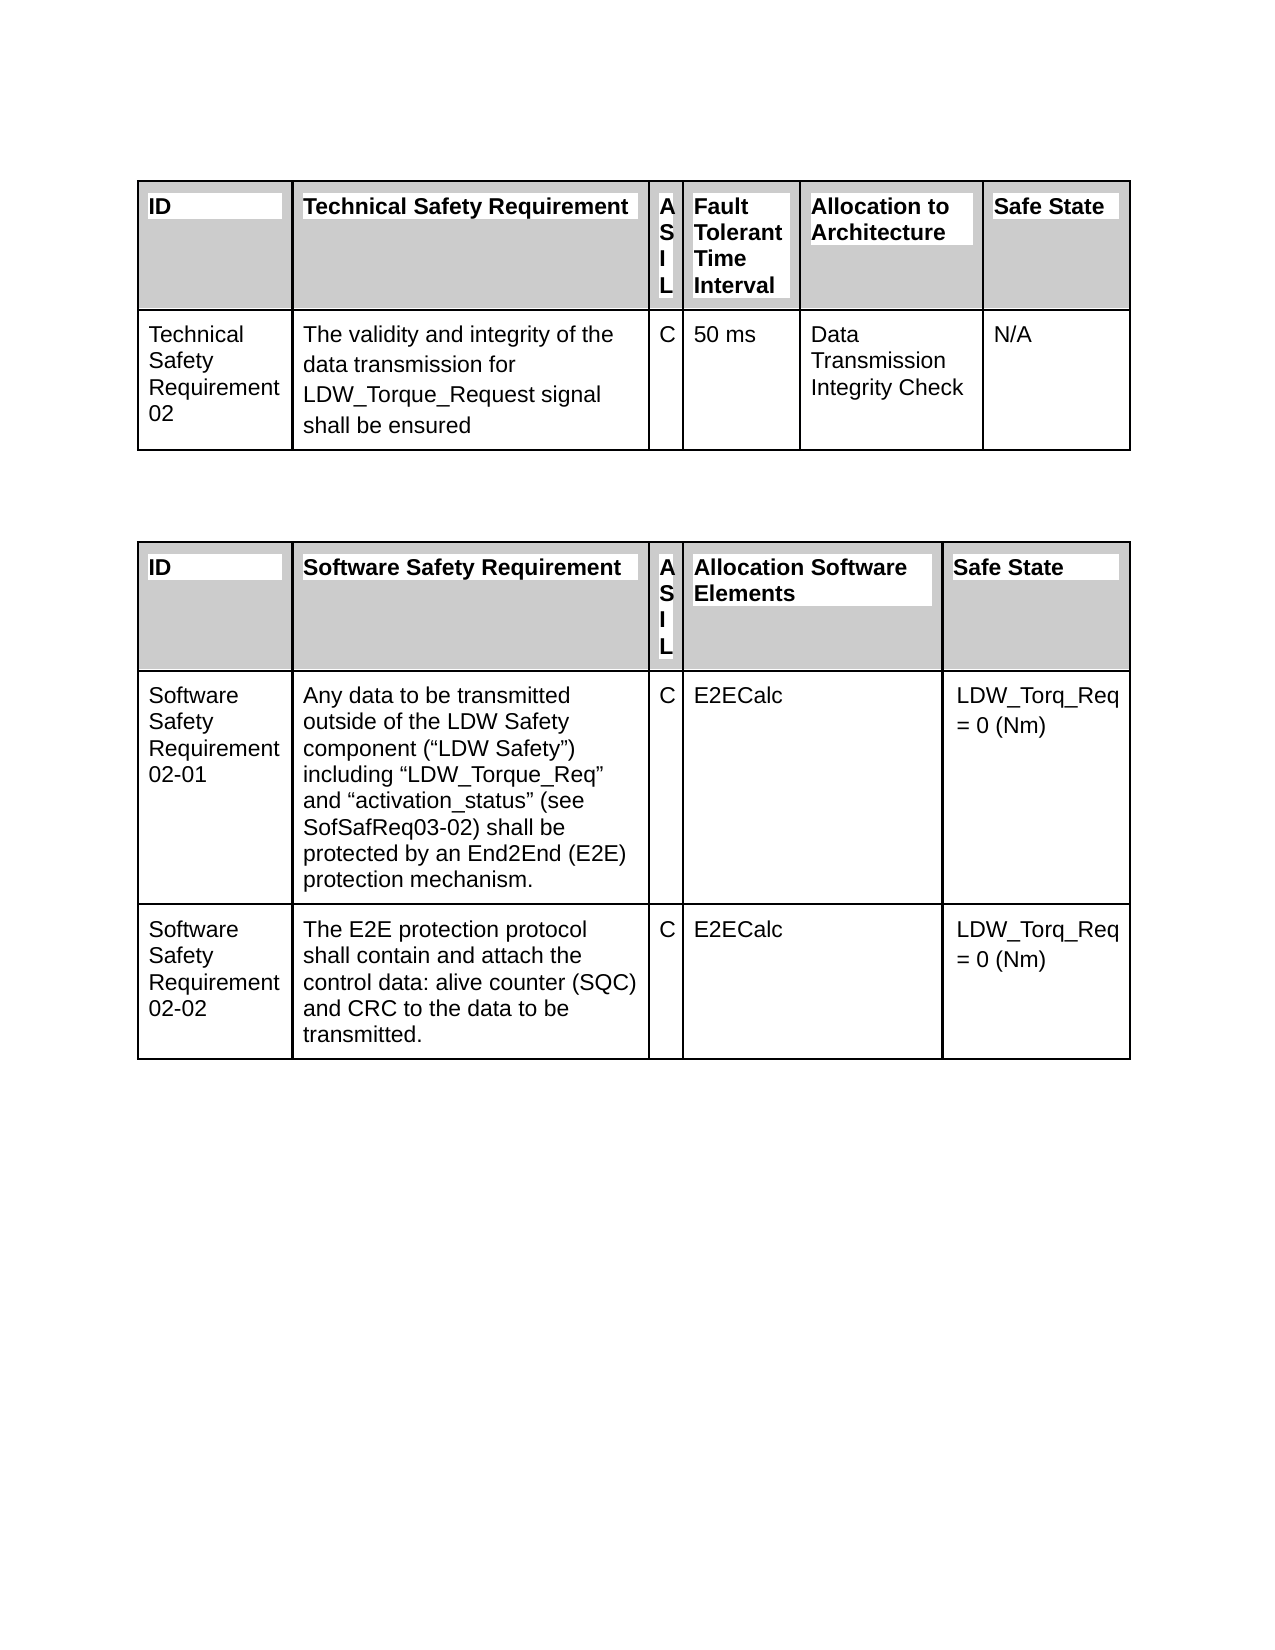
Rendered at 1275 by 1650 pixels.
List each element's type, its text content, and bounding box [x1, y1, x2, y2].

table_header Software Safety Requirement [294, 543, 648, 669]
table_header ID [139, 182, 291, 308]
table_cell The validity and integrity of the data transmission for LDW_Torque_Request signal shall be ensured [294, 311, 648, 448]
table_cell LDW_Torq_Req = 0 (Nm) [944, 905, 1129, 1058]
table_cell C [650, 311, 682, 448]
table_cell Data Transmission Integrity Check [801, 311, 982, 448]
table_header ID [139, 543, 291, 669]
table_cell Technical Safety Requirement 02 [139, 311, 291, 448]
table_header ASIL [650, 543, 682, 669]
table_header Technical Safety Requirement [294, 182, 648, 308]
table_cell Software Safety Requirement 02-01 [139, 672, 291, 903]
table_cell 50 ms [684, 311, 799, 448]
table_cell E2ECalc [684, 672, 941, 903]
table_cell Software Safety Requirement 02-02 [139, 905, 291, 1058]
table_cell C [650, 905, 682, 1058]
table_cell LDW_Torq_Req = 0 (Nm) [944, 672, 1129, 903]
table_header ASIL [650, 182, 682, 308]
table_cell Any data to be transmitted outside of the LDW Safety component (“LDW Safety”) including “LDW_Torque_Req” and “activation_status” (see SofSafReq03-02) shall be protected by an End2End (E2E) protection mechanism. [294, 672, 648, 903]
table_cell C [650, 672, 682, 903]
table_header Allocation Software Elements [684, 543, 941, 669]
table_cell The E2E protection protocol shall contain and attach the control data: alive counter (SQC) and CRC to the data to be transmitted. [294, 905, 648, 1058]
table_header Safe State [984, 182, 1129, 308]
table_cell E2ECalc [684, 905, 941, 1058]
table_cell N/A [984, 311, 1129, 448]
table_header Allocation to Architecture [801, 182, 982, 308]
table_header Safe State [944, 543, 1129, 669]
table_header Fault Tolerant Time Interval [684, 182, 799, 308]
